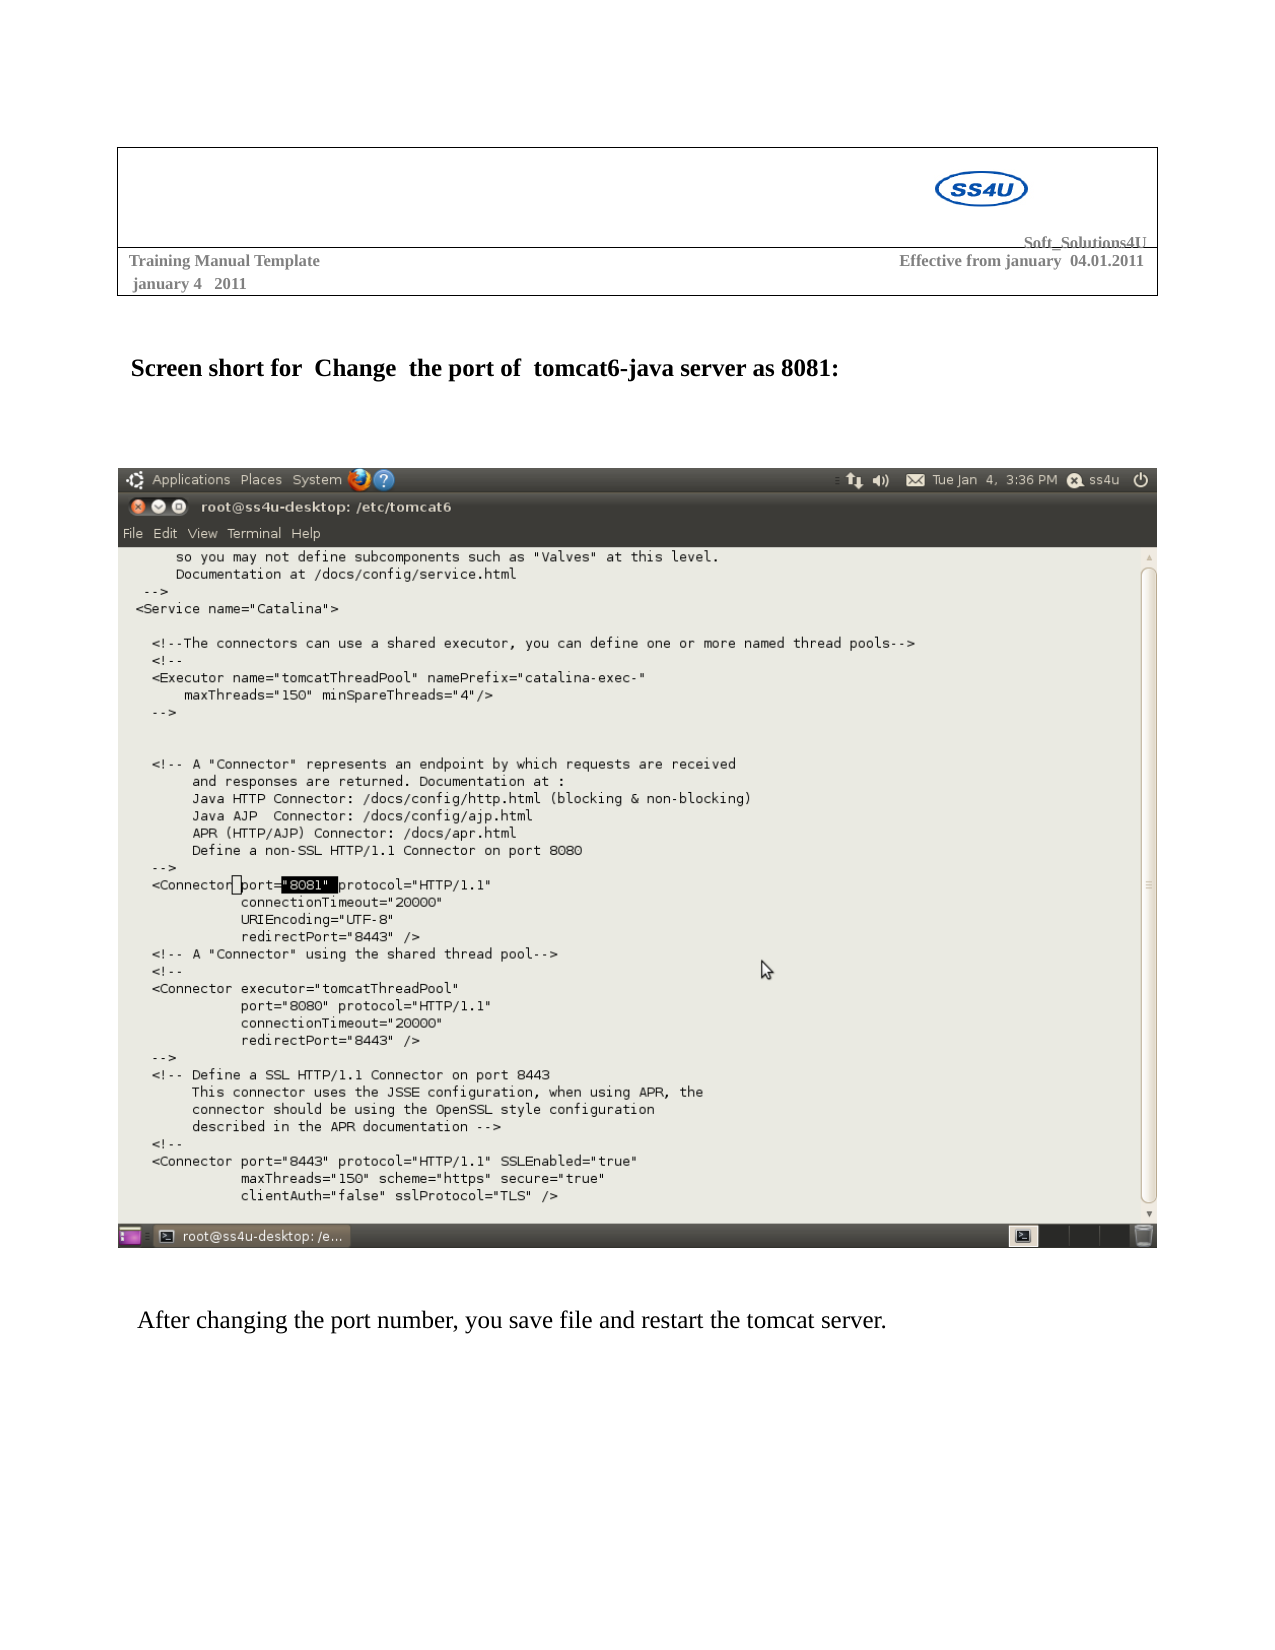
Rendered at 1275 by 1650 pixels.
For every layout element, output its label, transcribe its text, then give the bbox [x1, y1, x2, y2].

text After changing the port number, you save file and restart the tomcat server. [118, 1305, 1157, 1334]
picture [926, 169, 1118, 207]
table_header Soft_Solutions4U Quality System Procedure [118, 148, 1157, 247]
table_cell Training Manual Template Effective from january 04.01.2011 january 4 2011 [118, 248, 1157, 295]
text Screen short for Change the port of tomcat6-java server as 8081: [118, 353, 1157, 382]
picture [118, 468, 1157, 1248]
